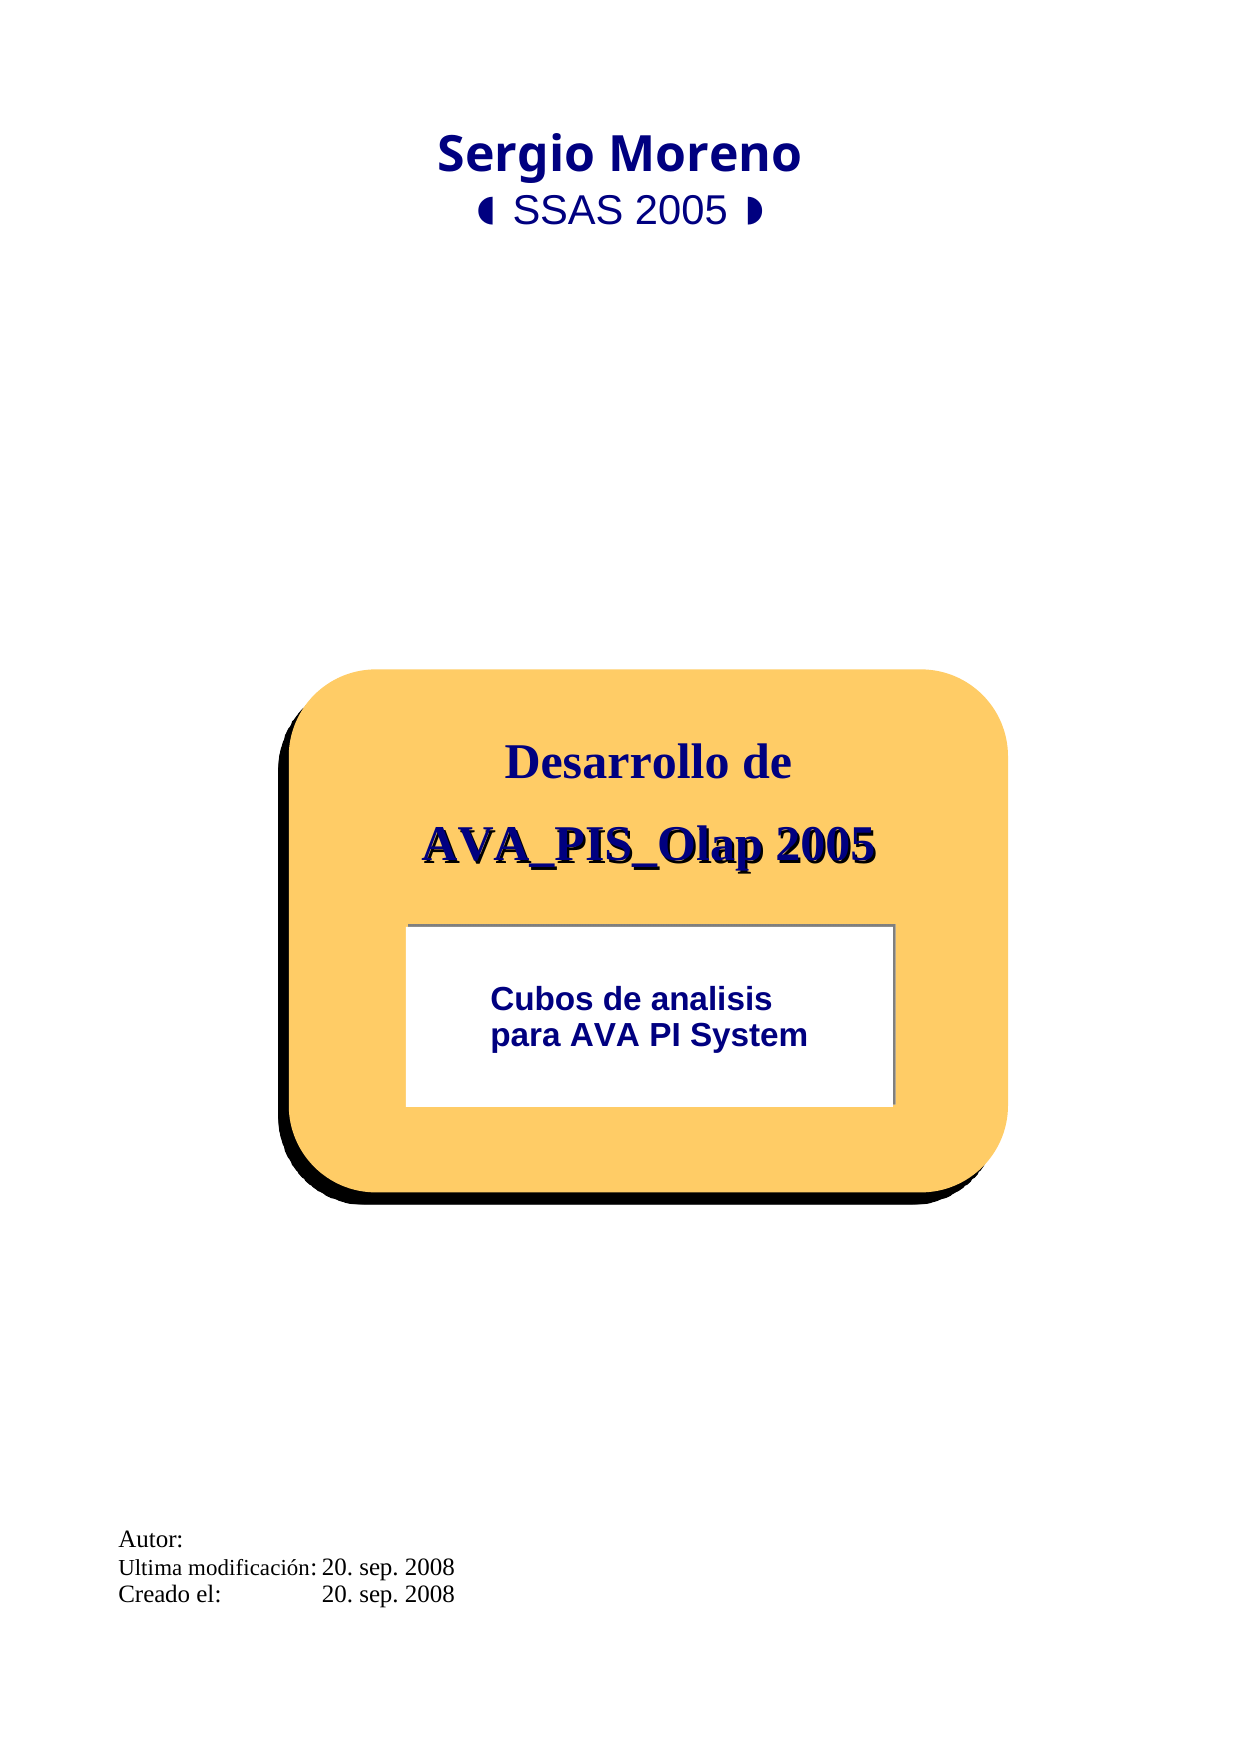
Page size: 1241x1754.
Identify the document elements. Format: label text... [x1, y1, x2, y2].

text º SSAS 2005 » [118, 186, 1122, 233]
text Sergio Moreno [118, 118, 1122, 186]
